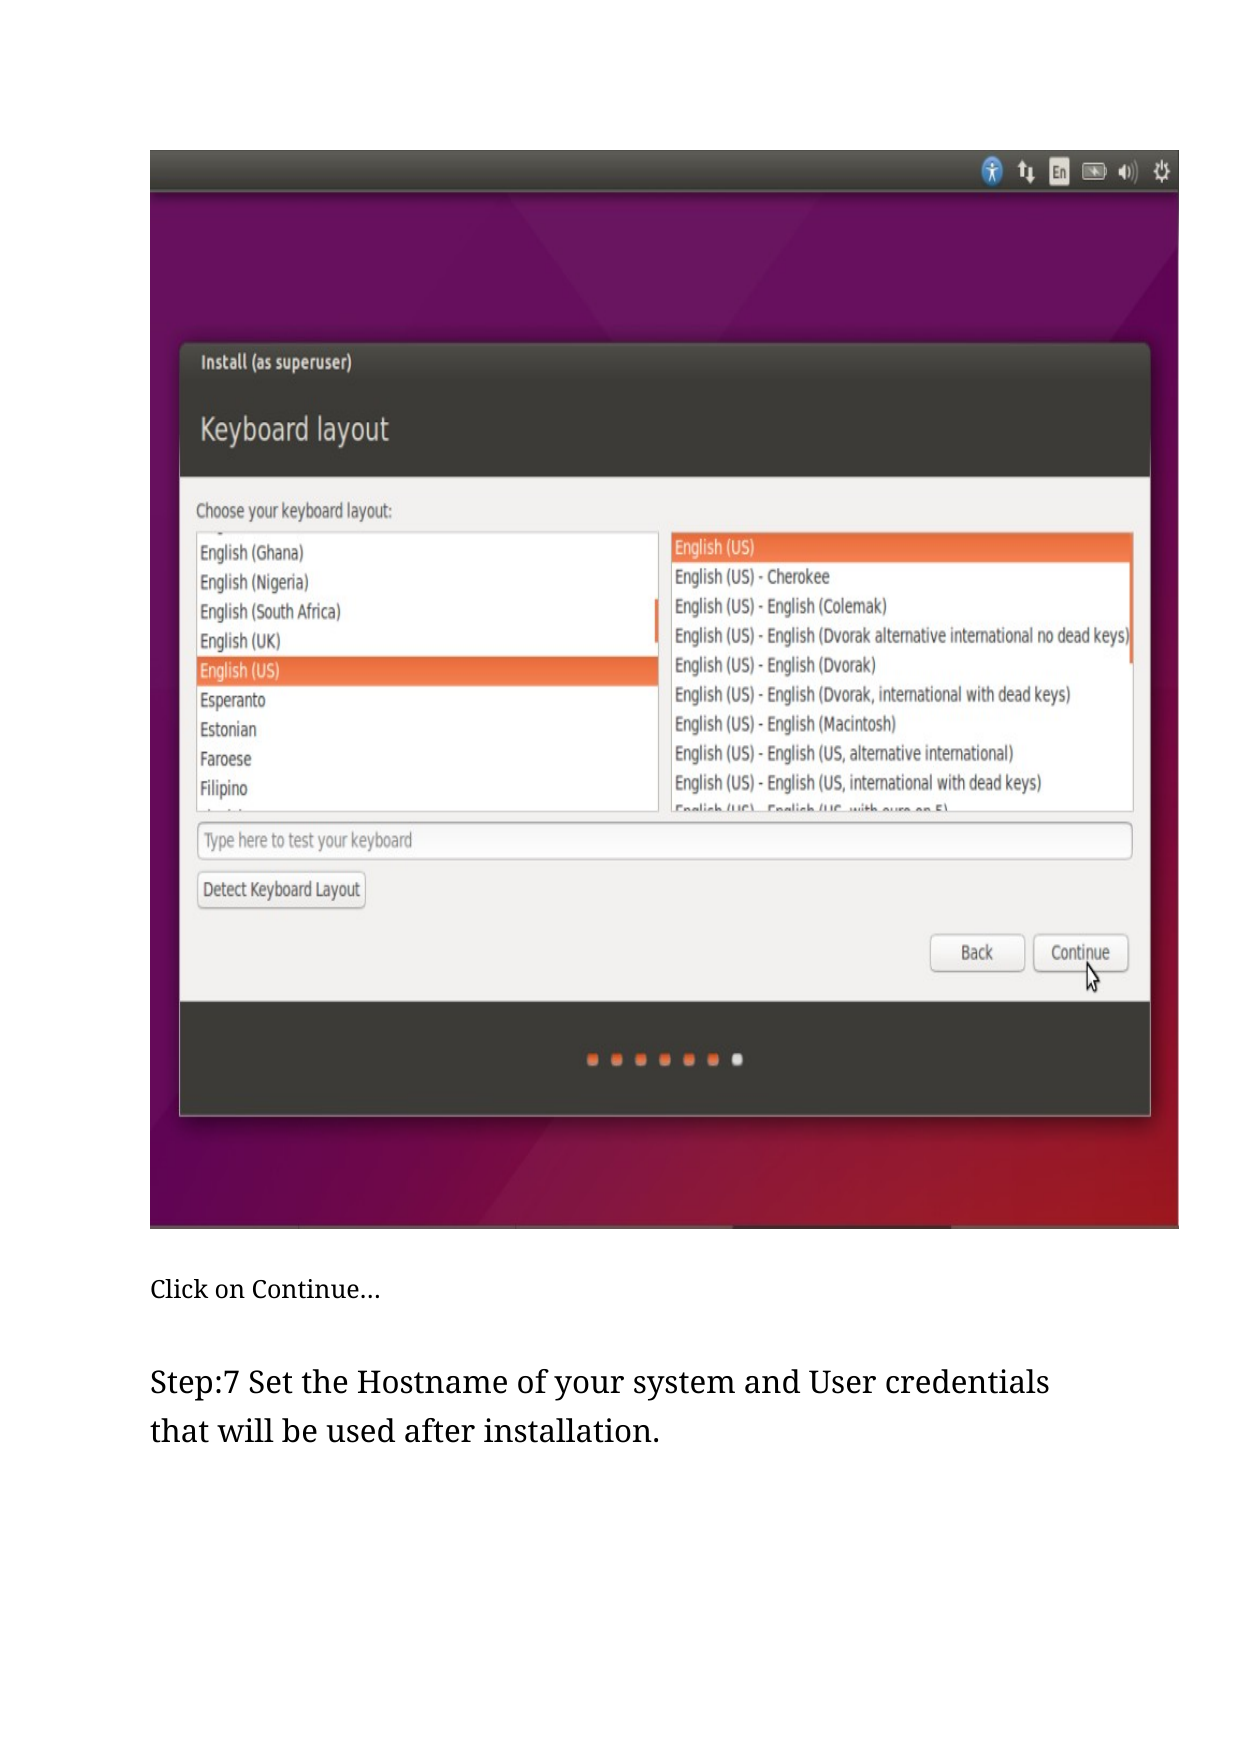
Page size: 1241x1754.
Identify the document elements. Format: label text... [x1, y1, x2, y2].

text Step:7 Set the Hostname of your system and User credentials that will be used after installation. [150, 1360, 1090, 1451]
picture [150, 150, 1179, 1229]
text Click on Continue… [150, 1272, 1090, 1306]
